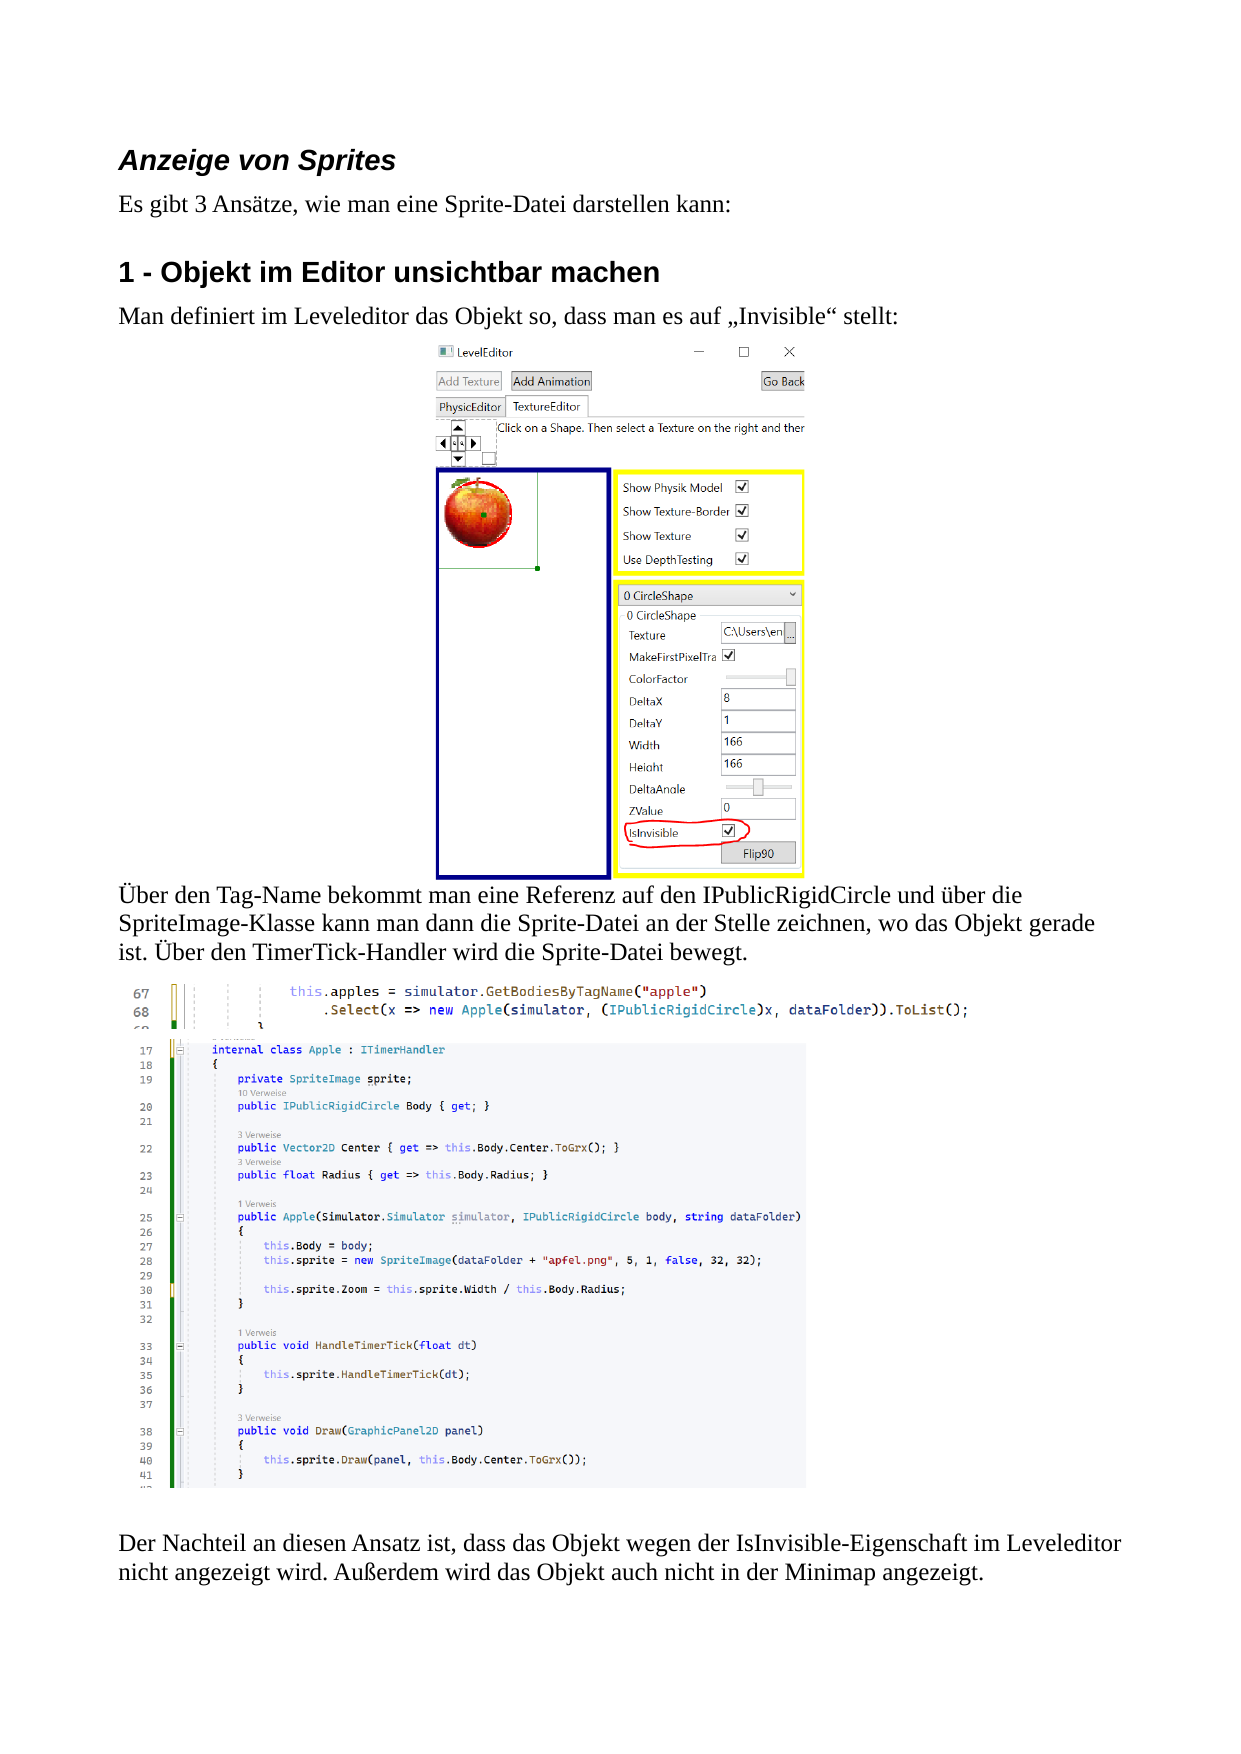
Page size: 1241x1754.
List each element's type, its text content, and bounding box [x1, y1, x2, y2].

subtitle 1 - Objekt im Editor unsichtbar machen [118, 255, 1122, 289]
text Es gibt 3 Ansätze, wie man eine Sprite-Datei darstellen kann: [118, 189, 1122, 218]
subtitle Anzeige von Sprites [118, 143, 1122, 177]
text Über den Tag-Name bekommt man eine Referenz auf den IPublicRigidCircle und über die SpriteImage-Klasse kann man dann die Sprite-Datei an der Stelle zeichnen, wo das Objekt gerade ist. Über den TimerTick-Handler wird die Sprite-Datei bewegt. [118, 343, 1122, 966]
picture [123, 1039, 807, 1488]
picture [125, 984, 978, 1029]
text Man definiert im Leveleditor das Objekt so, dass man es auf „Invisible“ stellt: [118, 301, 1122, 330]
text Der Nachteil an diesen Ansatz ist, dass das Objekt wegen der IsInvisible-Eigenschaft im Leveleditor nicht angezeigt wird. Außerdem wird das Objekt auch nicht in der Minimap angezeigt. [118, 1528, 1122, 1586]
picture [435, 342, 805, 880]
